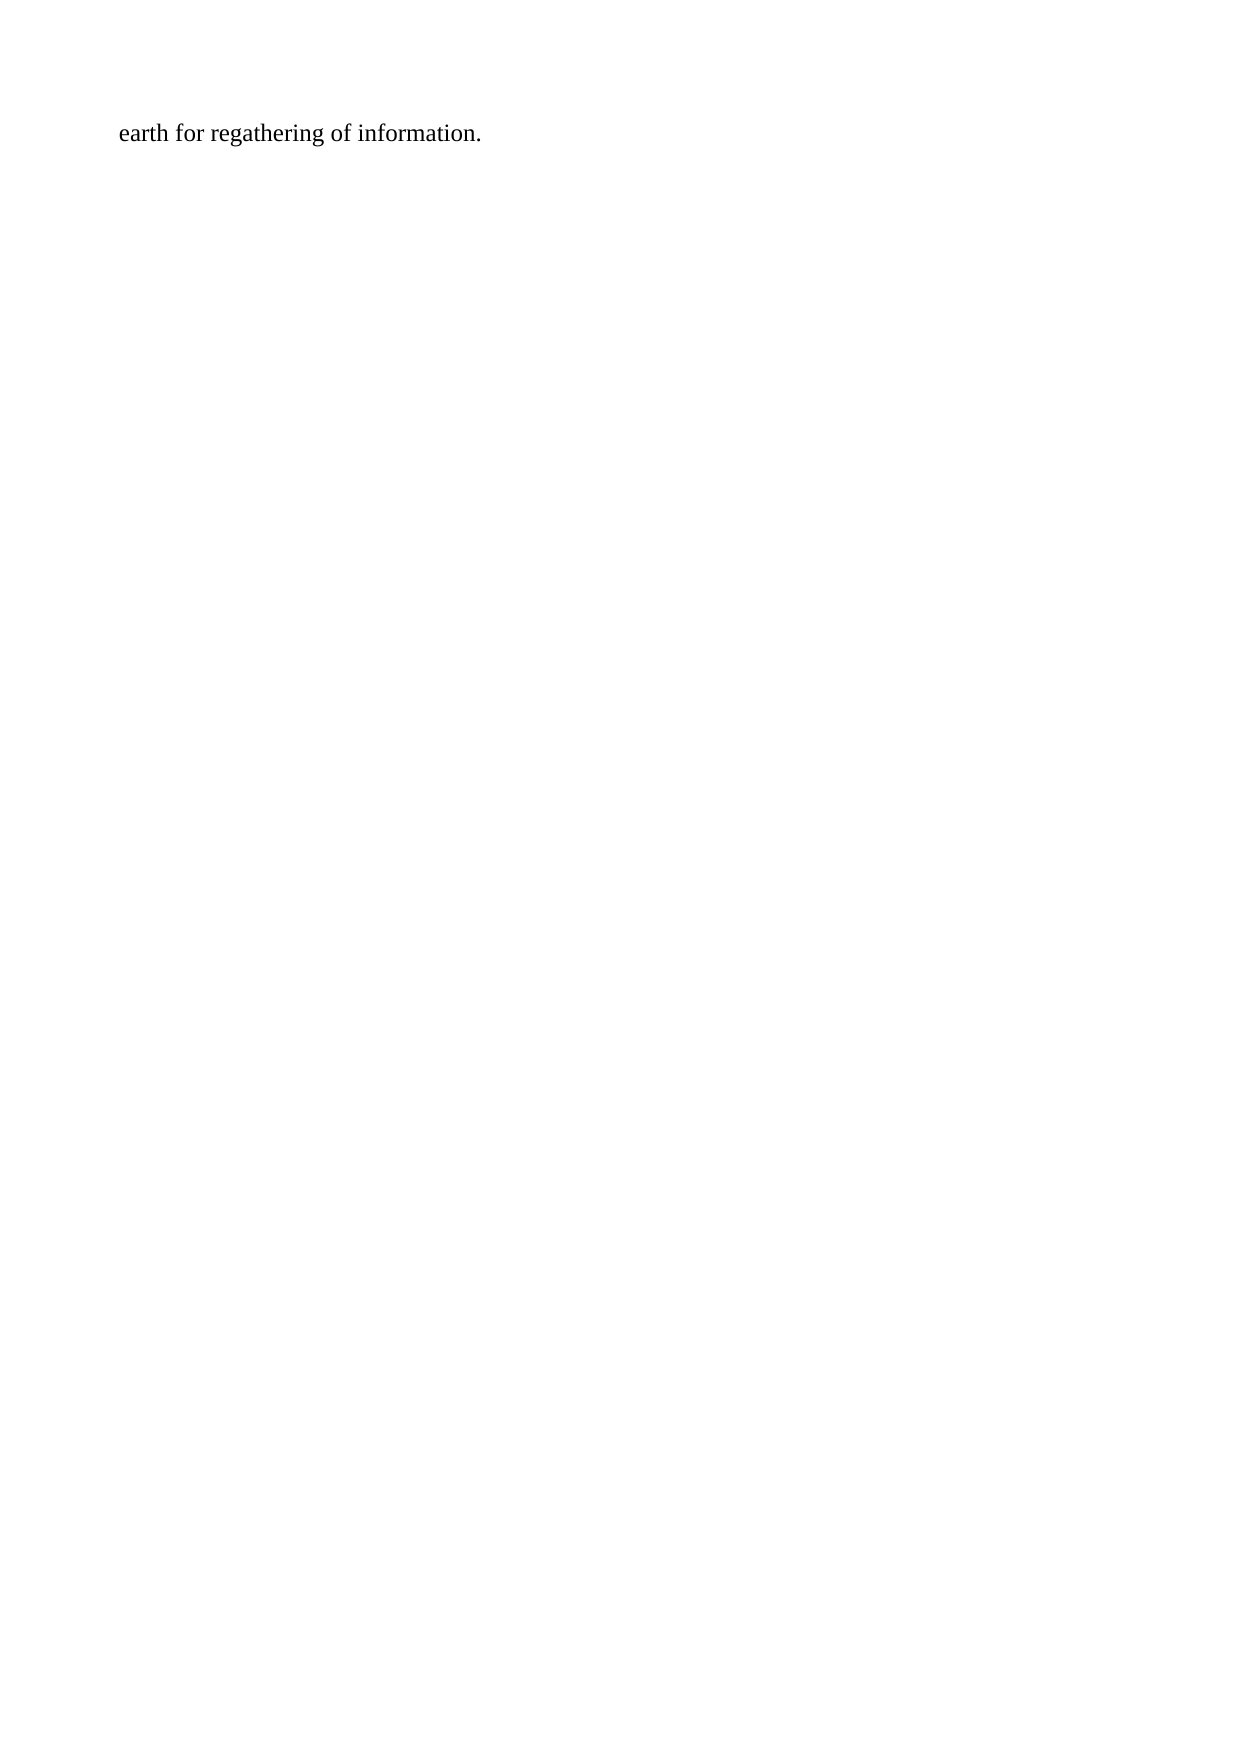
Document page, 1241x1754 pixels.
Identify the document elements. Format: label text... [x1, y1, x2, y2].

text earth for regathering of information. [119, 118, 1122, 147]
